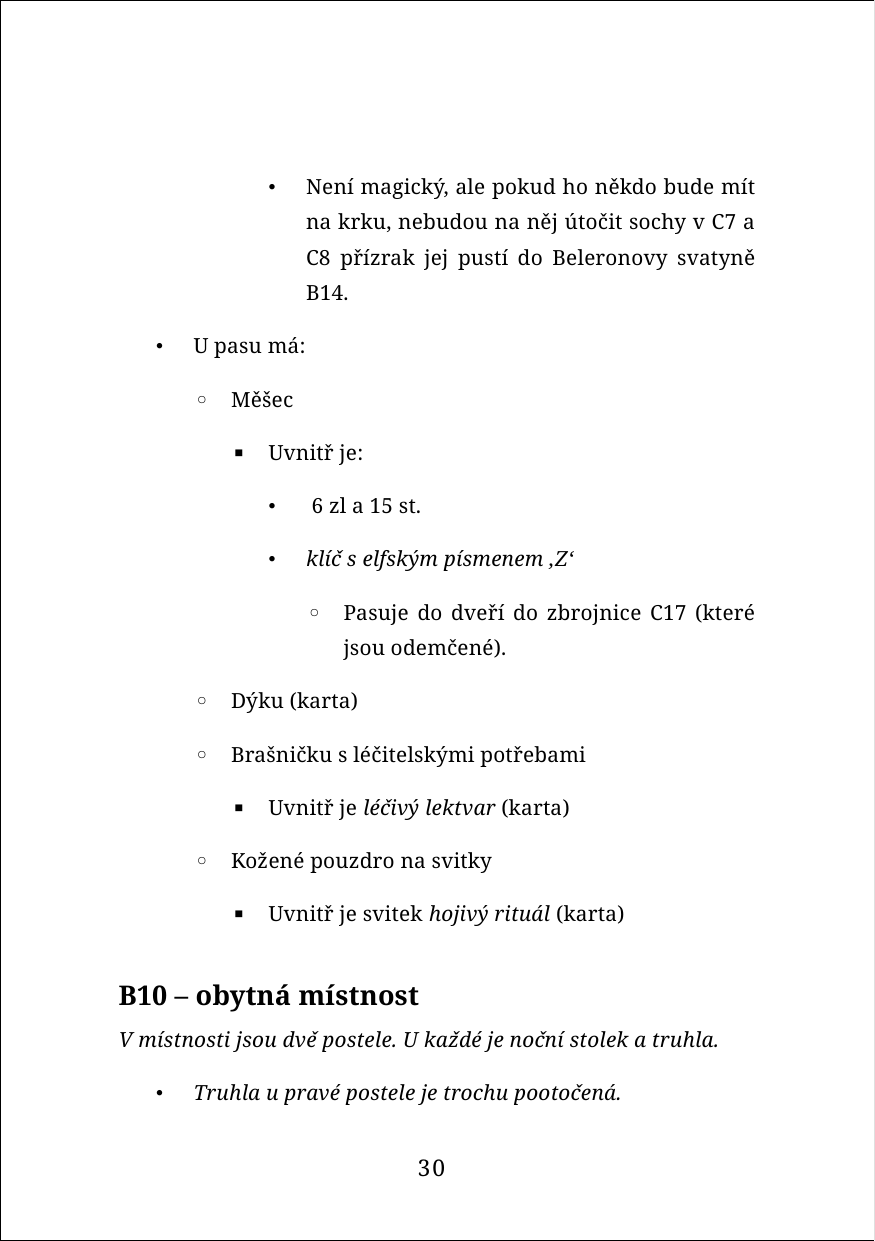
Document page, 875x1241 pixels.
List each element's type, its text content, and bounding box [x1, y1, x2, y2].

list Měšec [193, 385, 756, 413]
list Uvnitř je svitek hojivý rituál (karta) [231, 899, 756, 928]
list Uvnitř je léčivý lektvar (karta) [231, 793, 756, 821]
list Není magický, ale pokud ho někdo bude mít na krku, nebudou na něj útočit sochy v C7 a C8 přízrak jej pustí do Beleronovy svatyně B14. [268, 172, 756, 307]
list Dýku (karta) [193, 686, 756, 715]
list Truhla u pravé postele je trochu pootočená. [156, 1078, 756, 1107]
list Kožené pouzdro na svitky [193, 846, 756, 874]
list 6 zl a 15 st. [268, 491, 756, 520]
list Uvnitř je: [231, 438, 756, 466]
text V místnosti jsou dvě postele. U každé je noční stolek a truhla. [118, 1025, 756, 1053]
list klíč s elfským písmenem ‚Z‘ [268, 544, 756, 573]
subtitle B10 – obytná místnost [118, 976, 756, 1013]
list U pasu má: [156, 332, 756, 360]
list Brašničku s léčitelskými potřebami [193, 740, 756, 768]
list Pasuje do dveří do zbrojnice C17 (které jsou odemčené). [306, 598, 756, 662]
